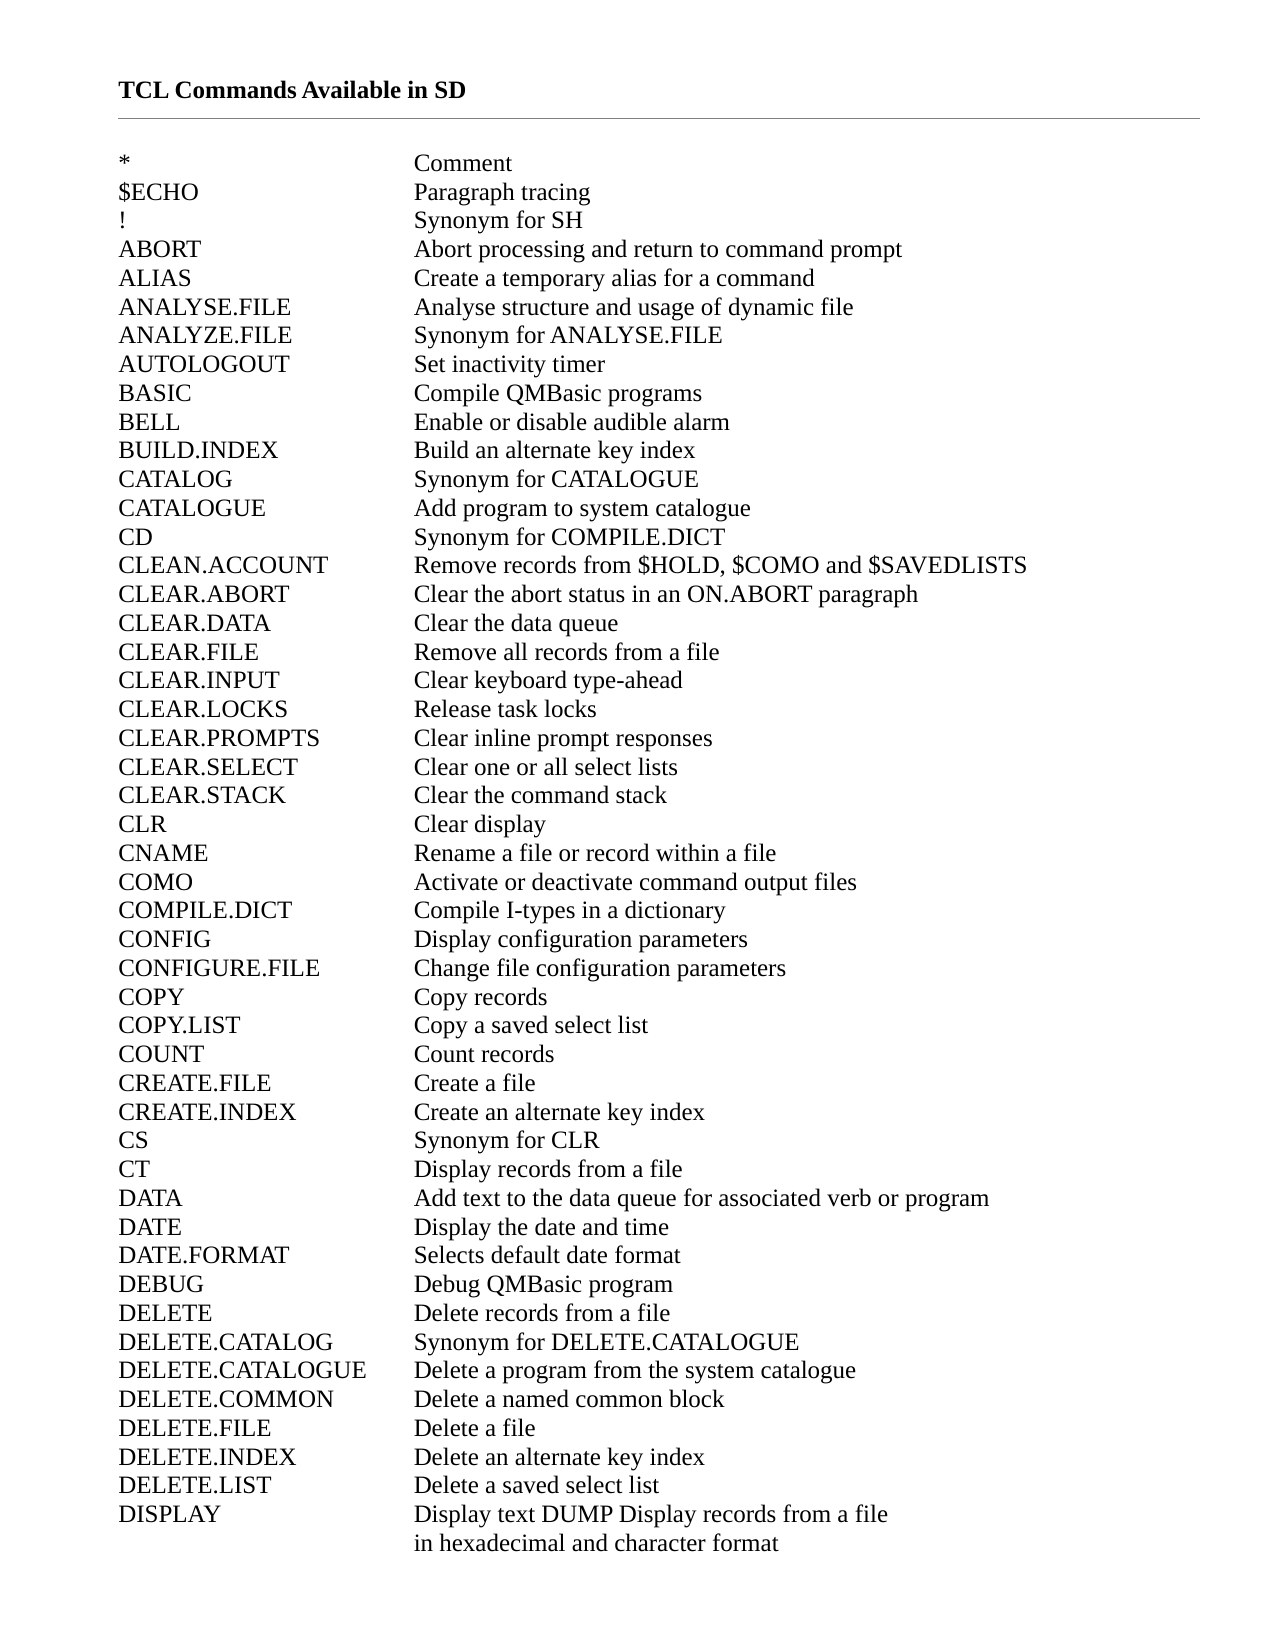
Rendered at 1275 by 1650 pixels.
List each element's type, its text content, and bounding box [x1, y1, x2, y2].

text CLEAR.ABORT Clear the abort status in an ON.ABORT paragraph [118, 579, 1200, 608]
text COMO Activate or deactivate command output files [118, 867, 1200, 896]
text CNAME Rename a file or record within a file [118, 838, 1200, 867]
text CLEAR.STACK Clear the command stack [118, 781, 1200, 809]
text CATALOG Synonym for CATALOGUE [118, 464, 1200, 493]
text DELETE.INDEX Delete an alternate key index [118, 1442, 1200, 1471]
text ANALYZE.FILE Synonym for ANALYSE.FILE [118, 321, 1200, 349]
text DELETE.CATALOG Synonym for DELETE.CATALOGUE [118, 1327, 1200, 1356]
text CLR Clear display [118, 809, 1200, 838]
text CONFIG Display configuration parameters [118, 924, 1200, 953]
text COPY.LIST Copy a saved select list [118, 1011, 1200, 1039]
text CREATE.INDEX Create an alternate key index [118, 1097, 1200, 1126]
text CATALOGUE Add program to system catalogue [118, 493, 1200, 522]
text CS Synonym for CLR [118, 1126, 1200, 1154]
text DEBUG Debug QMBasic program [118, 1269, 1200, 1298]
text DATE Display the date and time [118, 1212, 1200, 1241]
text CLEAN.ACCOUNT Remove records from $HOLD, $COMO and $SAVEDLISTS [118, 551, 1200, 579]
text ALIAS Create a temporary alias for a command [118, 263, 1200, 292]
text BELL Enable or disable audible alarm [118, 407, 1200, 436]
text CLEAR.INPUT Clear keyboard type-ahead [118, 666, 1200, 694]
text DELETE.LIST Delete a saved select list [118, 1471, 1200, 1499]
text BASIC Compile QMBasic programs [118, 378, 1200, 407]
text CLEAR.PROMPTS Clear inline prompt responses [118, 723, 1200, 752]
text DELETE.FILE Delete a file [118, 1413, 1200, 1442]
text CD Synonym for COMPILE.DICT [118, 522, 1200, 551]
text ABORT Abort processing and return to command prompt [118, 234, 1200, 263]
text CLEAR.SELECT Clear one or all select lists [118, 752, 1200, 781]
text DELETE.CATALOGUE Delete a program from the system catalogue [118, 1356, 1200, 1384]
text COUNT Count records [118, 1039, 1200, 1068]
text CONFIGURE.FILE Change file configuration parameters [118, 953, 1200, 982]
text CLEAR.LOCKS Release task locks [118, 694, 1200, 723]
text DATE.FORMAT Selects default date format [118, 1241, 1200, 1269]
text $ECHO Paragraph tracing ! Synonym for SH [118, 177, 1200, 234]
text DELETE.COMMON Delete a named common block [118, 1384, 1200, 1413]
text CREATE.FILE Create a file [118, 1068, 1200, 1097]
text COPY Copy records [118, 982, 1200, 1011]
text DELETE Delete records from a file [118, 1298, 1200, 1327]
text DISPLAY Display text DUMP Display records from a file in hexadecimal and character format [118, 1499, 1200, 1557]
text AUTOLOGOUT Set inactivity timer [118, 349, 1200, 378]
text CT Display records from a file [118, 1154, 1200, 1183]
text TCL Commands Available in SD [118, 75, 1200, 104]
text CLEAR.FILE Remove all records from a file [118, 637, 1200, 666]
text BUILD.INDEX Build an alternate key index [118, 436, 1200, 464]
text COMPILE.DICT Compile I-types in a dictionary [118, 896, 1200, 924]
text CLEAR.DATA Clear the data queue [118, 608, 1200, 637]
text * Comment [118, 148, 1200, 177]
text DATA Add text to the data queue for associated verb or program [118, 1183, 1200, 1212]
text ANALYSE.FILE Analyse structure and usage of dynamic file [118, 292, 1200, 321]
